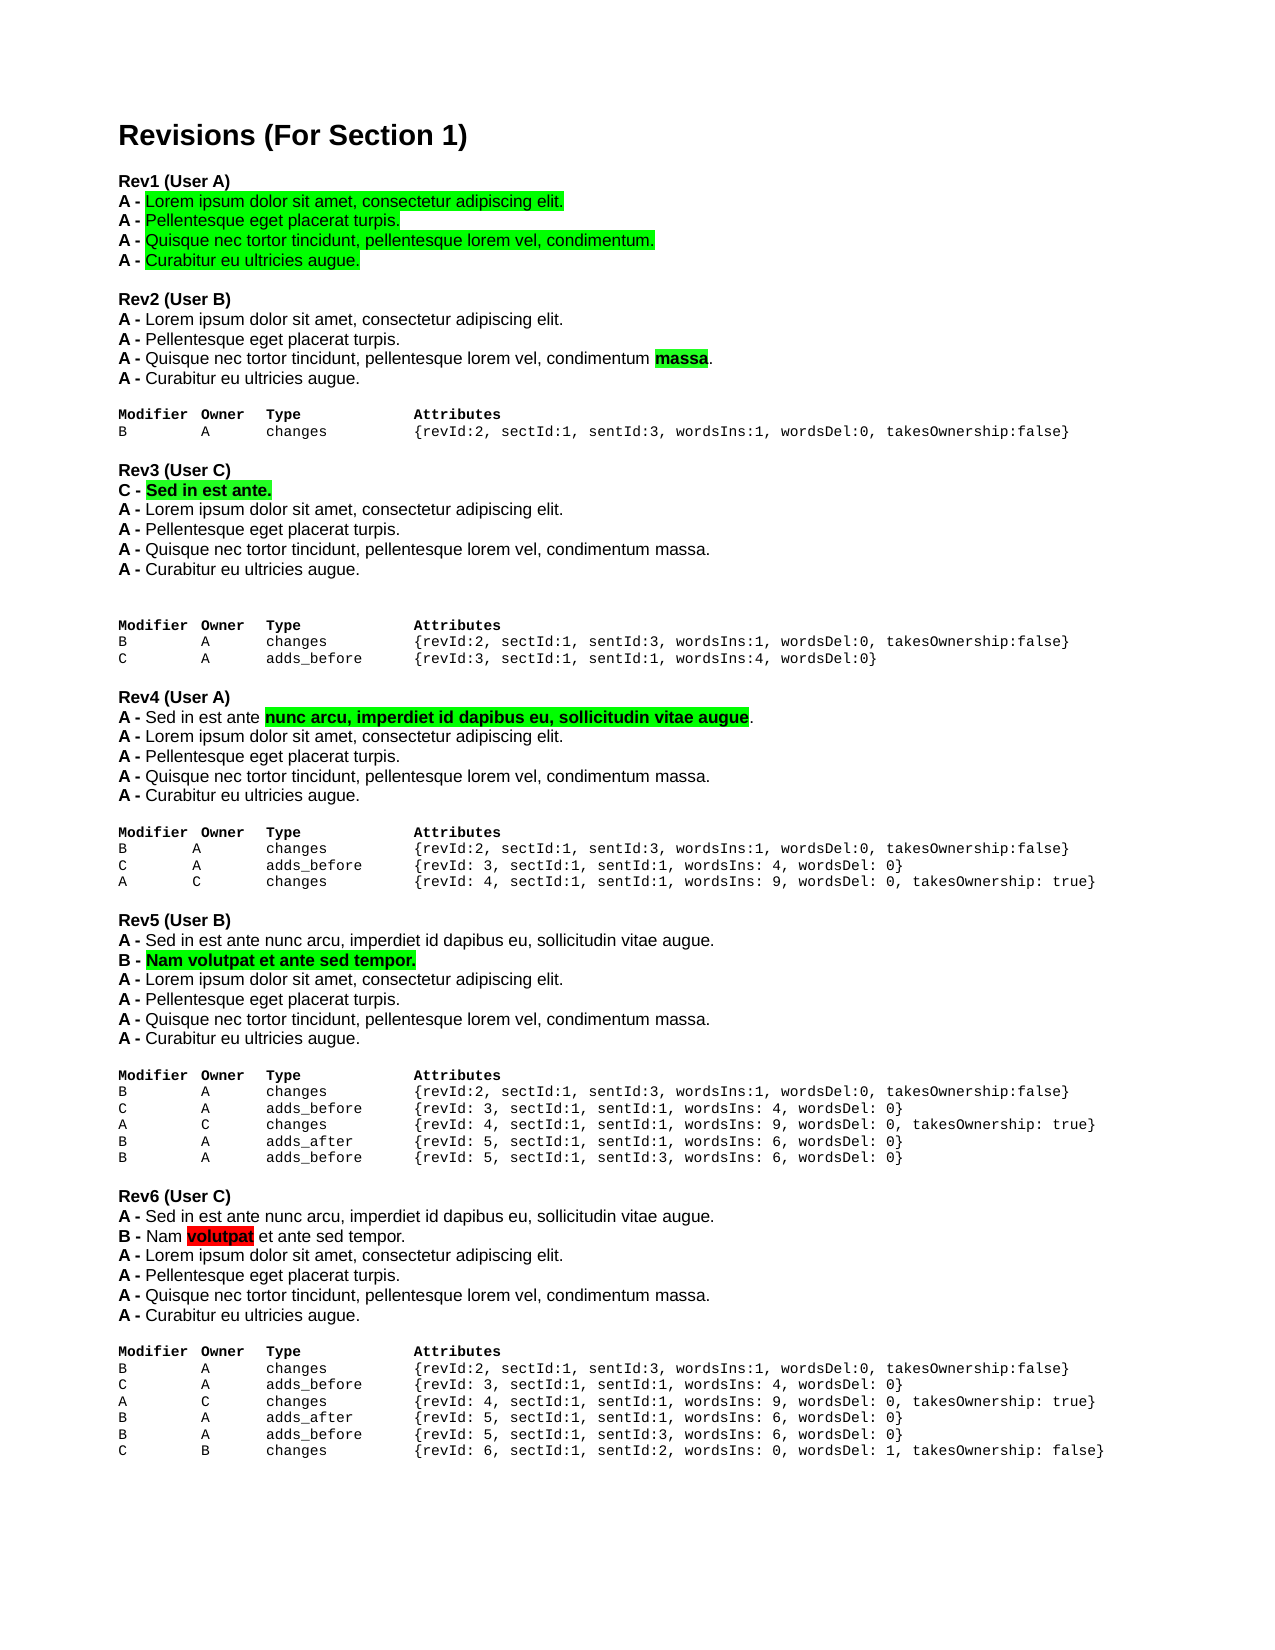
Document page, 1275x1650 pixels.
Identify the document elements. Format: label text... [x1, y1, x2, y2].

text A - Lorem ipsum dolor sit amet, consectetur adipiscing elit. [118, 727, 1157, 746]
text A - Curabitur eu ultricies augue. [118, 250, 1157, 270]
text A - Quisque nec tortor tincidunt, pellentesque lorem vel, condimentum massa. [118, 348, 1157, 368]
text A - Pellentesque eget placerat turpis. [118, 519, 1157, 539]
text Modifier Owner Type Attributes [118, 408, 1157, 424]
text C B changes {revId: 6, sectId:1, sentId:2, wordsIns: 0, wordsDel: 1, takesOwnership: false} [118, 1444, 1157, 1460]
text Modifier Owner Type Attributes [118, 1068, 1157, 1084]
text A - Quisque nec tortor tincidunt, pellentesque lorem vel, condimentum massa. [118, 539, 1157, 559]
text A - Lorem ipsum dolor sit amet, consectetur adipiscing elit. [118, 191, 1157, 211]
text A - Curabitur eu ultricies augue. [118, 1029, 1157, 1048]
text A C changes {revId: 4, sectId:1, sentId:1, wordsIns: 9, wordsDel: 0, takesOwnership: true} [118, 1118, 1157, 1134]
text A C changes {revId: 4, sectId:1, sentId:1, wordsIns: 9, wordsDel: 0, takesOwnership: true} [118, 1394, 1157, 1411]
text A - Lorem ipsum dolor sit amet, consectetur adipiscing elit. [118, 970, 1157, 989]
text B A changes {revId:2, sectId:1, sentId:3, wordsIns:1, wordsDel:0, takesOwnership:false} [118, 1084, 1157, 1101]
text A - Lorem ipsum dolor sit amet, consectetur adipiscing elit. [118, 1246, 1157, 1266]
text B A adds_after {revId: 5, sectId:1, sentId:1, wordsIns: 6, wordsDel: 0} [118, 1134, 1157, 1151]
text A - Pellentesque eget placerat turpis. [118, 1266, 1157, 1285]
text B A changes {revId:2, sectId:1, sentId:3, wordsIns:1, wordsDel:0, takesOwnership:false} [118, 424, 1157, 441]
text C A adds_before {revId: 3, sectId:1, sentId:1, wordsIns: 4, wordsDel: 0} [118, 1101, 1157, 1118]
text Rev2 (User B) [118, 289, 1157, 309]
text A - Pellentesque eget placerat turpis. [118, 211, 1157, 230]
text Rev1 (User A) [118, 171, 1157, 191]
text B A changes {revId:2, sectId:1, sentId:3, wordsIns:1, wordsDel:0, takesOwnership:false} [118, 634, 1157, 651]
text B - Nam volutpat et ante sed tempor. [118, 1226, 1157, 1246]
text C A adds_before {revId:3, sectId:1, sentId:1, wordsIns:4, wordsDel:0} [118, 651, 1157, 668]
text A - Quisque nec tortor tincidunt, pellentesque lorem vel, condimentum massa. [118, 1285, 1157, 1305]
text B A changes {revId:2, sectId:1, sentId:3, wordsIns:1, wordsDel:0, takesOwnership:false} [118, 1361, 1157, 1377]
text A - Sed in est ante nunc arcu, imperdiet id dapibus eu, sollicitudin vitae augue. [118, 707, 1157, 727]
text Rev6 (User C) [118, 1187, 1157, 1206]
text C A adds_before {revId: 3, sectId:1, sentId:1, wordsIns: 4, wordsDel: 0} [118, 1377, 1157, 1394]
text A - Curabitur eu ultricies augue. [118, 1305, 1157, 1324]
text A - Curabitur eu ultricies augue. [118, 368, 1157, 388]
text Rev5 (User B) [118, 911, 1157, 930]
text Rev4 (User A) [118, 687, 1157, 707]
text A C changes {revId: 4, sectId:1, sentId:1, wordsIns: 9, wordsDel: 0, takesOwnership: true} [118, 874, 1157, 891]
text B A changes {revId:2, sectId:1, sentId:3, wordsIns:1, wordsDel:0, takesOwnership:false} [118, 841, 1157, 858]
text Modifier Owner Type Attributes [118, 825, 1157, 841]
text A - Pellentesque eget placerat turpis. [118, 329, 1157, 348]
text A - Pellentesque eget placerat turpis. [118, 746, 1157, 766]
text A - Quisque nec tortor tincidunt, pellentesque lorem vel, condimentum. [118, 230, 1157, 250]
text A - Curabitur eu ultricies augue. [118, 559, 1157, 578]
text A - Lorem ipsum dolor sit amet, consectetur adipiscing elit. [118, 309, 1157, 329]
text C - Sed in est ante. [118, 480, 1157, 500]
text A - Curabitur eu ultricies augue. [118, 786, 1157, 805]
text A - Sed in est ante nunc arcu, imperdiet id dapibus eu, sollicitudin vitae augue. [118, 1206, 1157, 1226]
text A - Quisque nec tortor tincidunt, pellentesque lorem vel, condimentum massa. [118, 766, 1157, 786]
text Modifier Owner Type Attributes [118, 1344, 1157, 1361]
text B A adds_after {revId: 5, sectId:1, sentId:1, wordsIns: 6, wordsDel: 0} [118, 1411, 1157, 1427]
text Modifier Owner Type Attributes [118, 618, 1157, 634]
text A - Pellentesque eget placerat turpis. [118, 989, 1157, 1009]
text A - Sed in est ante nunc arcu, imperdiet id dapibus eu, sollicitudin vitae augue. [118, 930, 1157, 950]
text A - Quisque nec tortor tincidunt, pellentesque lorem vel, condimentum massa. [118, 1009, 1157, 1029]
text A - Lorem ipsum dolor sit amet, consectetur adipiscing elit. [118, 500, 1157, 519]
text B A adds_before {revId: 5, sectId:1, sentId:3, wordsIns: 6, wordsDel: 0} [118, 1151, 1157, 1167]
text B - Nam volutpat et ante sed tempor. [118, 950, 1157, 970]
text Revisions (For Section 1) [118, 118, 1157, 152]
text B A adds_before {revId: 5, sectId:1, sentId:3, wordsIns: 6, wordsDel: 0} [118, 1427, 1157, 1444]
text C A adds_before {revId: 3, sectId:1, sentId:1, wordsIns: 4, wordsDel: 0} [118, 858, 1157, 874]
text Rev3 (User C) [118, 460, 1157, 480]
